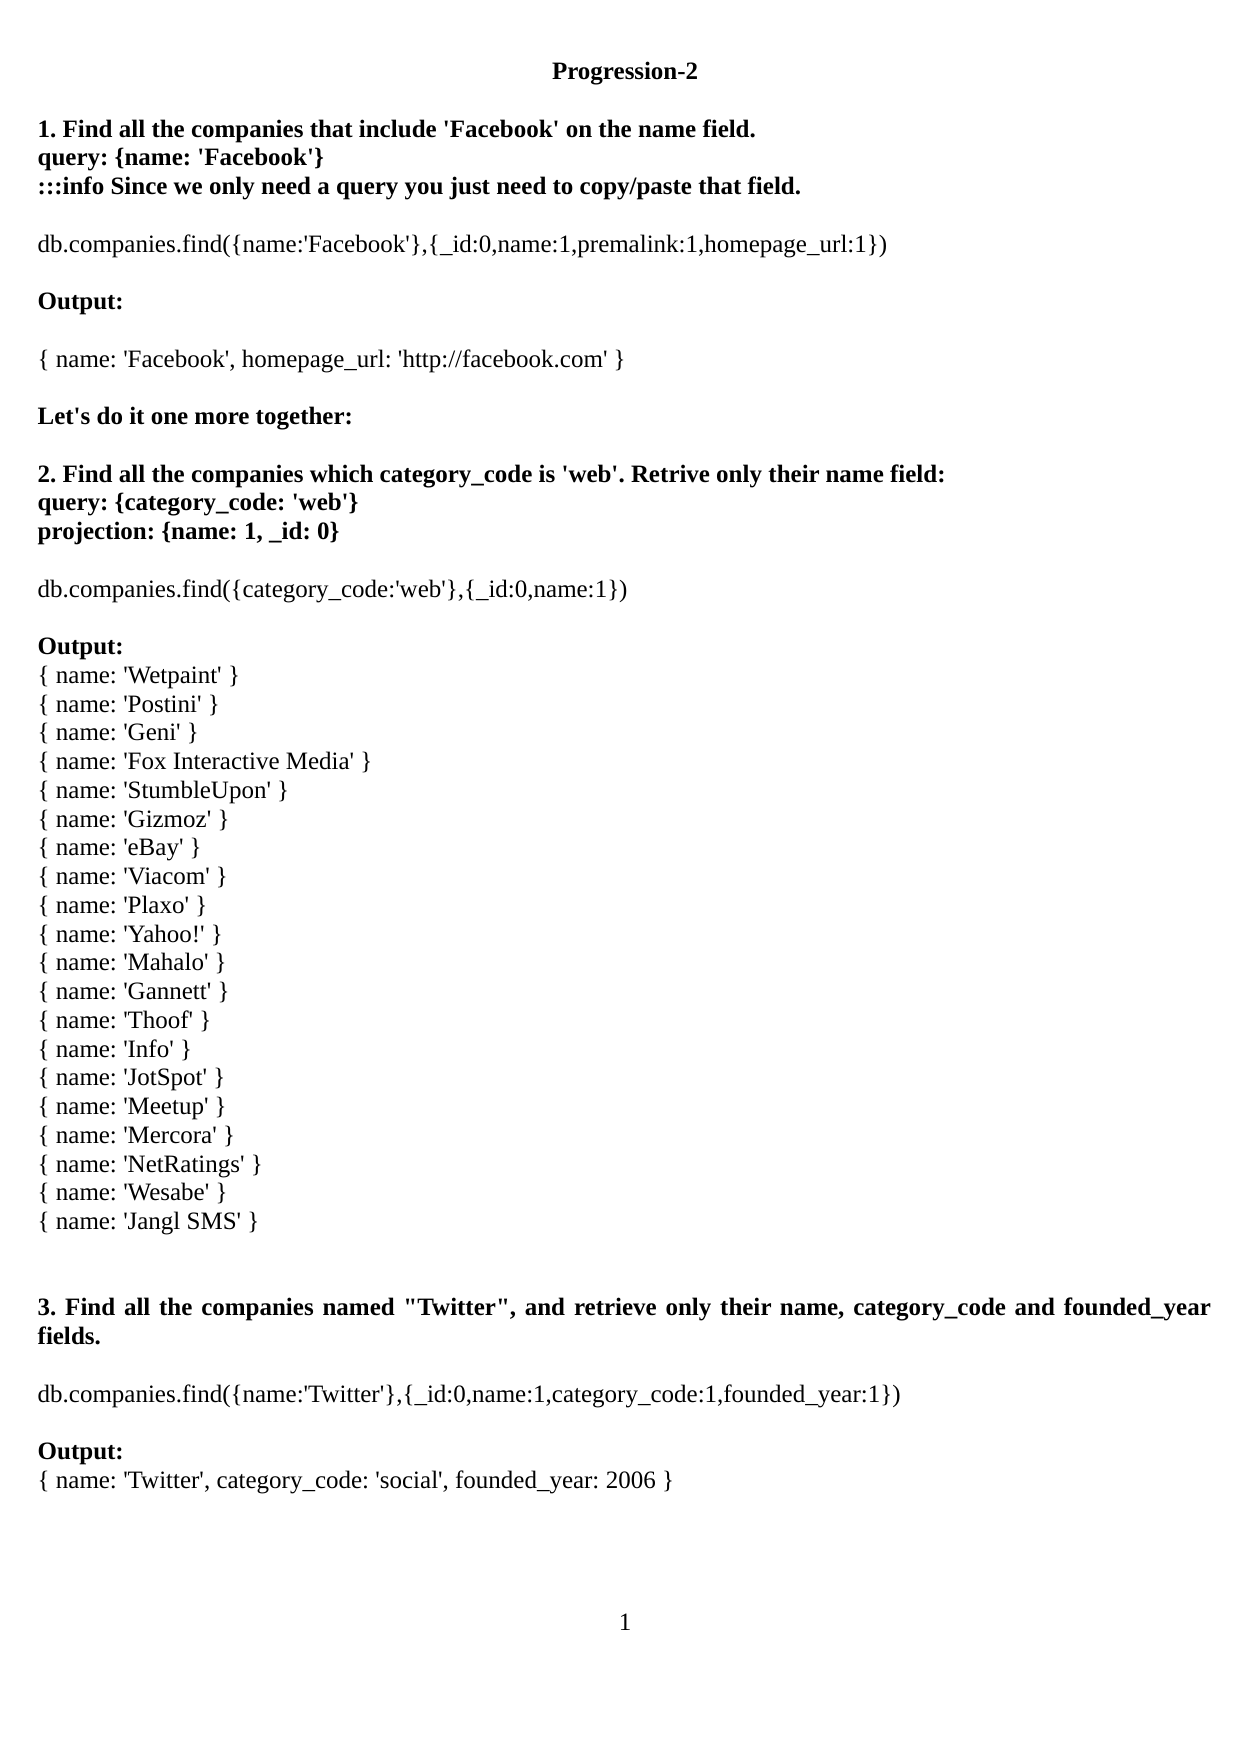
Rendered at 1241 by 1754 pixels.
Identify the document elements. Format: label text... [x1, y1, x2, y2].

text 2. Find all the companies which category_code is 'web'. Retrive only their name field: [37, 459, 1212, 487]
text { name: 'Twitter', category_code: 'social', founded_year: 2006 } [37, 1465, 1212, 1494]
text 1. Find all the companies that include 'Facebook' on the name field. [37, 114, 1212, 142]
text { name: 'Wesabe' } [37, 1177, 1212, 1206]
text 3. Find all the companies named "Twitter", and retrieve only their name, category_code and founded_year fields. [37, 1292, 1212, 1350]
text { name: 'Gannett' } [37, 976, 1212, 1005]
text Output: [37, 286, 1212, 315]
text Output: [37, 1436, 1212, 1465]
text { name: 'Thoof' } [37, 1005, 1212, 1034]
text :::info Since we only need a query you just need to copy/paste that field. [37, 171, 1212, 200]
text { name: 'Facebook', homepage_url: 'http://facebook.com' } [37, 344, 1212, 372]
text { name: 'Yahoo!' } [37, 919, 1212, 947]
text { name: 'Mahalo' } [37, 947, 1212, 976]
text { name: 'NetRatings' } [37, 1149, 1212, 1177]
text { name: 'Wetpaint' } [37, 660, 1212, 689]
text Output: [37, 631, 1212, 660]
text projection: {name: 1, _id: 0} [37, 516, 1212, 545]
text { name: 'JotSpot' } [37, 1062, 1212, 1091]
text { name: 'Postini' } [37, 689, 1212, 717]
text { name: 'Geni' } [37, 717, 1212, 746]
text db.companies.find({name:'Facebook'},{_id:0,name:1,premalink:1,homepage_url:1}) [37, 229, 1212, 257]
text Let's do it one more together: [37, 401, 1212, 430]
text { name: 'Fox Interactive Media' } [37, 746, 1212, 775]
text db.companies.find({name:'Twitter'},{_id:0,name:1,category_code:1,founded_year:1}) [37, 1379, 1212, 1407]
text query: {name: 'Facebook'} [37, 142, 1212, 171]
text query: {category_code: 'web'} [37, 487, 1212, 516]
text { name: 'Meetup' } [37, 1091, 1212, 1120]
text { name: 'Mercora' } [37, 1120, 1212, 1149]
text { name: 'Jangl SMS' } [37, 1206, 1212, 1235]
text { name: 'StumbleUpon' } [37, 775, 1212, 804]
text { name: 'Plaxo' } [37, 890, 1212, 919]
text db.companies.find({category_code:'web'},{_id:0,name:1}) [37, 574, 1212, 602]
text { name: 'Viacom' } [37, 861, 1212, 890]
text { name: 'Gizmoz' } [37, 804, 1212, 832]
text Progression-2 [37, 56, 1212, 85]
text { name: 'eBay' } [37, 832, 1212, 861]
text { name: 'Info' } [37, 1034, 1212, 1062]
